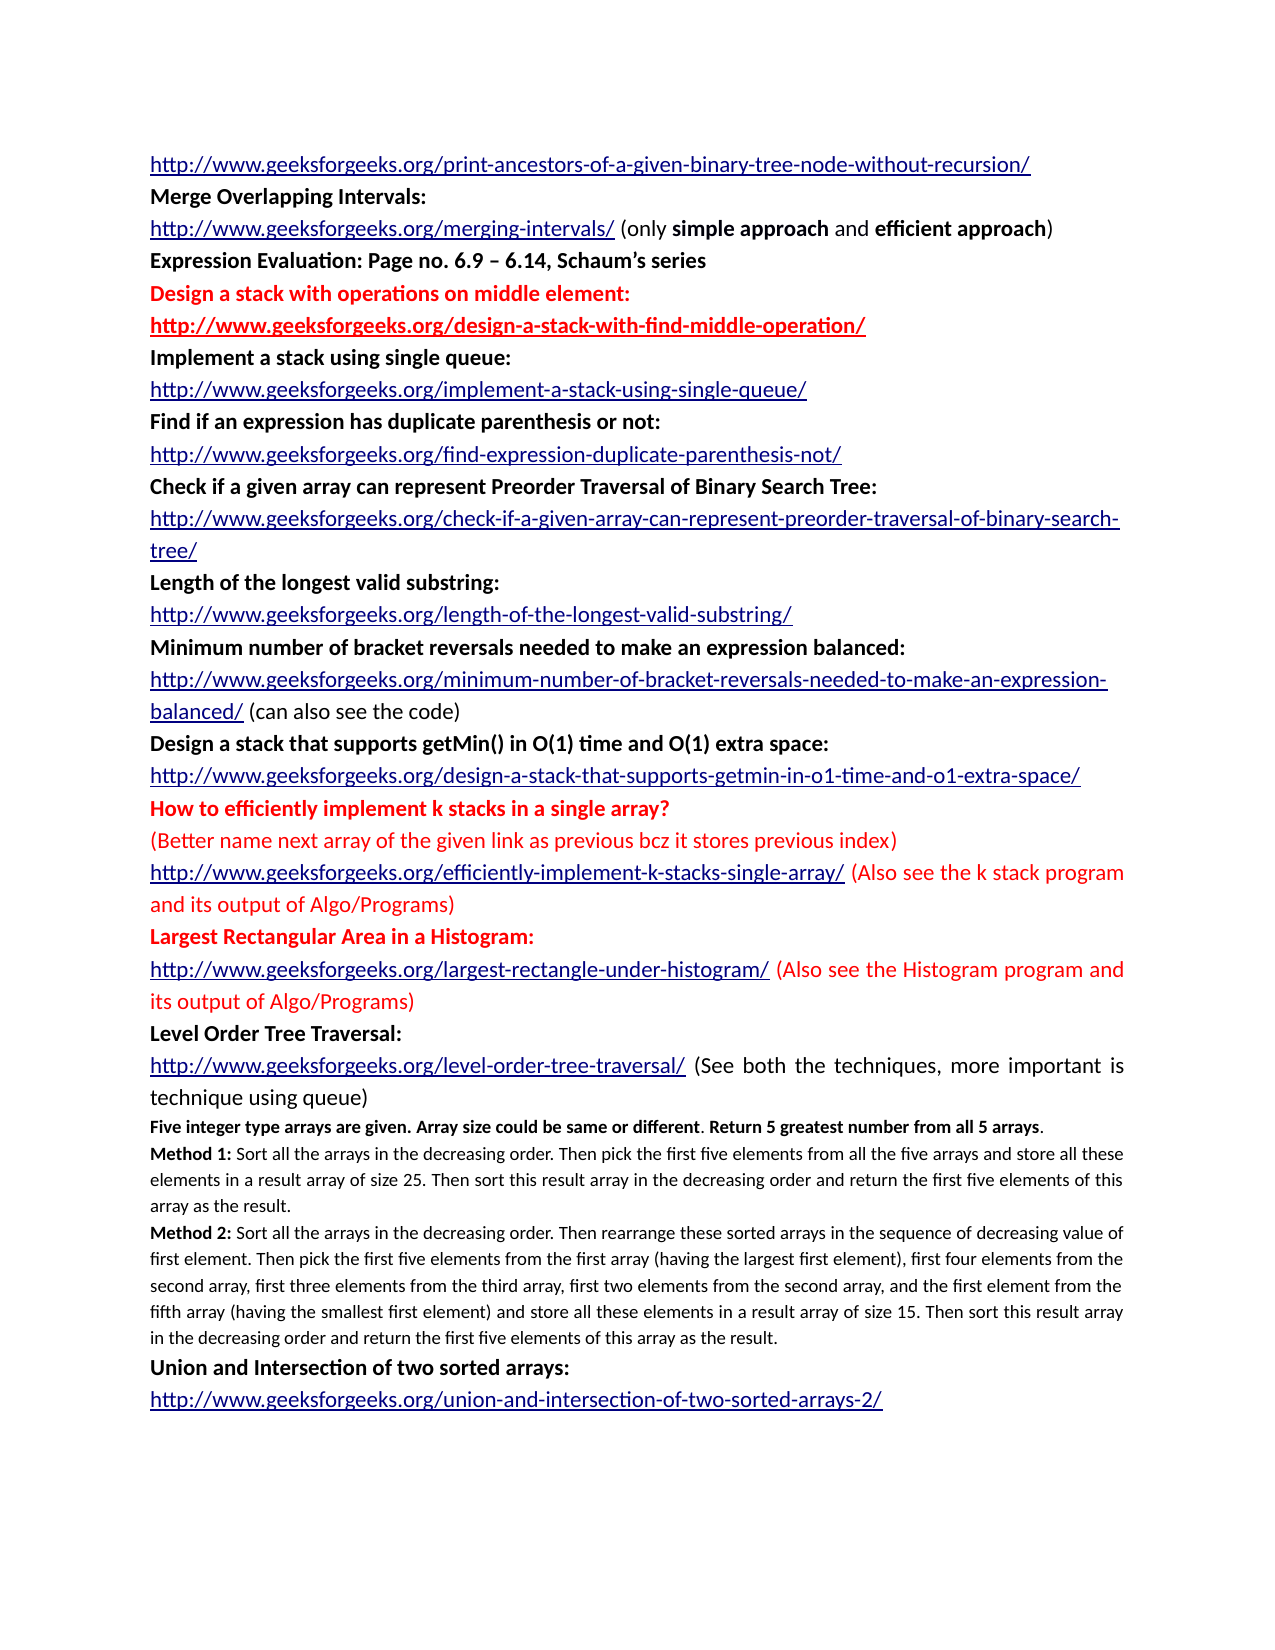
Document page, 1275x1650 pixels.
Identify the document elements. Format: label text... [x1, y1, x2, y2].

list http://www.geeksforgeeks.org/print-ancestors-of-a-given-binary-tree-node-without-recursion/ [150, 150, 1125, 178]
list Check if a given array can represent Preorder Traversal of Binary Search Tree: [150, 472, 1125, 500]
list http://www.geeksforgeeks.org/implement-a-stack-using-single-queue/ [150, 375, 1125, 403]
list Expression Evaluation: Page no. 6.9 – 6.14, Schaum’s series [150, 247, 1125, 274]
list Largest Rectangular Area in a Histogram: [150, 922, 1125, 951]
list Minimum number of bracket reversals needed to make an expression balanced: [150, 633, 1125, 661]
list Find if an expression has duplicate parenthesis or not: [150, 407, 1125, 436]
list (Better name next array of the given link as previous bcz it stores previous index) [150, 826, 1125, 854]
list http://www.geeksforgeeks.org/design-a-stack-with-find-middle-operation/ [150, 311, 1125, 339]
list http://www.geeksforgeeks.org/find-expression-duplicate-parenthesis-not/ [150, 440, 1125, 468]
list http://www.geeksforgeeks.org/minimum-number-of-bracket-reversals-needed-to-make-an-expression-balanced/ (can also see the code) [150, 665, 1125, 725]
list http://www.geeksforgeeks.org/union-and-intersection-of-two-sorted-arrays-2/ [150, 1385, 1125, 1413]
list Design a stack that supports getMin() in O(1) time and O(1) extra space: [150, 729, 1125, 757]
list Level Order Tree Traversal: [150, 1019, 1125, 1047]
list Method 1: Sort all the arrays in the decreasing order. Then pick the first five elements from all the five arrays and store all these elements in a result array of size 25. Then sort this result array in the decreasing order and return the first five elements of this array as the result. [150, 1142, 1125, 1218]
list http://www.geeksforgeeks.org/design-a-stack-that-supports-getmin-in-o1-time-and-o1-extra-space/ [150, 762, 1125, 789]
list Length of the longest valid substring: [150, 568, 1125, 596]
list Merge Overlapping Intervals: [150, 182, 1125, 210]
list Five integer type arrays are given. Array size could be same or different. Return 5 greatest number from all 5 arrays. [150, 1116, 1125, 1138]
list http://www.geeksforgeeks.org/efficiently-implement-k-stacks-single-array/ (Also see the k stack program and its output of Algo/Programs) [150, 858, 1125, 918]
list Implement a stack using single queue: [150, 343, 1125, 371]
list Design a stack with operations on middle element: [150, 279, 1125, 307]
list Union and Intersection of two sorted arrays: [150, 1353, 1125, 1381]
list http://www.geeksforgeeks.org/merging-intervals/ (only simple approach and efficient approach) [150, 214, 1125, 242]
list http://www.geeksforgeeks.org/largest-rectangle-under-histogram/ (Also see the Histogram program and its output of Algo/Programs) [150, 955, 1125, 1015]
list http://www.geeksforgeeks.org/level-order-tree-traversal/ (See both the techniques, more important is technique using queue) [150, 1051, 1125, 1111]
list Method 2: Sort all the arrays in the decreasing order. Then rearrange these sorted arrays in the sequence of decreasing value of first element. Then pick the first five elements from the first array (having the largest first element), first four elements from the second array, first three elements from the third array, first two elements from the second array, and the first element from the fifth array (having the smallest first element) and store all these elements in a result array of size 15. Then sort this result array in the decreasing order and return the first five elements of this array as the result. [150, 1221, 1125, 1349]
list http://www.geeksforgeeks.org/check-if-a-given-array-can-represent-preorder-traversal-of-binary-search-tree/ [150, 504, 1125, 564]
list http://www.geeksforgeeks.org/length-of-the-longest-valid-substring/ [150, 601, 1125, 629]
list How to efficiently implement k stacks in a single array? [150, 794, 1125, 822]
